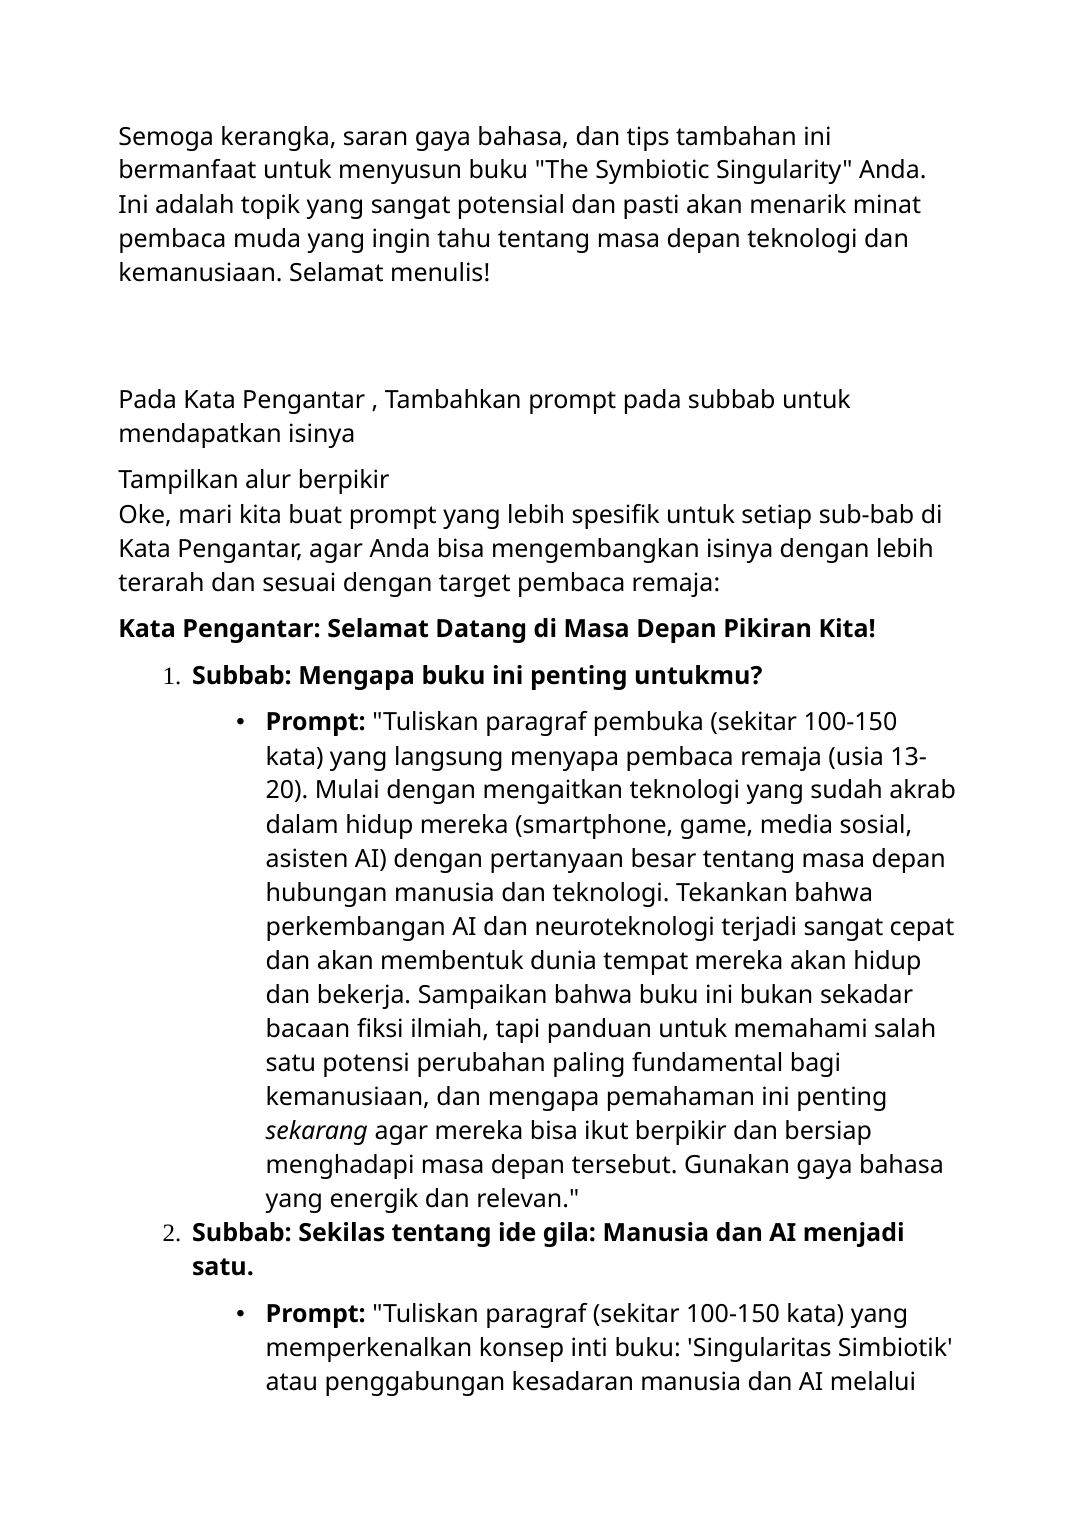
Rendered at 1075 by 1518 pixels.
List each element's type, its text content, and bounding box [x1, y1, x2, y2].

list Prompt: "Tuliskan paragraf pembuka (sekitar 100-150 kata) yang langsung menyapa pembaca remaja (usia 13-20). Mulai dengan mengaitkan teknologi yang sudah akrab dalam hidup mereka (smartphone, game, media sosial, asisten AI) dengan pertanyaan besar tentang masa depan hubungan manusia dan teknologi. Tekankan bahwa perkembangan AI dan neuroteknologi terjadi sangat cepat dan akan membentuk dunia tempat mereka akan hidup dan bekerja. Sampaikan bahwa buku ini bukan sekadar bacaan fiksi ilmiah, tapi panduan untuk memahami salah satu potensi perubahan paling fundamental bagi kemanusiaan, dan mengapa pemahaman ini penting sekarang agar mereka bisa ikut berpikir dan bersiap menghadapi masa depan tersebut. Gunakan gaya bahasa yang energik dan relevan." [236, 704, 957, 1215]
text Tampilkan alur berpikir [118, 462, 957, 496]
text Oke, mari kita buat prompt yang lebih spesifik untuk setiap sub-bab di Kata Pengantar, agar Anda bisa mengembangkan isinya dengan lebih terarah dan sesuai dengan target pembaca remaja: [118, 496, 957, 598]
list Subbab: Mengapa buku ini penting untukmu? [162, 657, 957, 692]
text Pada Kata Pengantar , Tambahkan prompt pada subbab untuk mendapatkan isinya [118, 382, 957, 450]
text Semoga kerangka, saran gaya bahasa, dan tips tambahan ini bermanfaat untuk menyusun buku "The Symbiotic Singularity" Anda. Ini adalah topik yang sangat potensial dan pasti akan menarik minat pembaca muda yang ingin tahu tentang masa depan teknologi dan kemanusiaan. Selamat menulis! [118, 118, 957, 288]
list Subbab: Sekilas tentang ide gila: Manusia dan AI menjadi satu. [162, 1215, 957, 1283]
text Kata Pengantar: Selamat Datang di Masa Depan Pikiran Kita! [118, 611, 957, 645]
list Prompt: "Tuliskan paragraf (sekitar 100-150 kata) yang memperkenalkan konsep inti buku: 'Singularitas Simbiotik' atau penggabungan kesadaran manusia dan AI melalui [236, 1296, 957, 1398]
